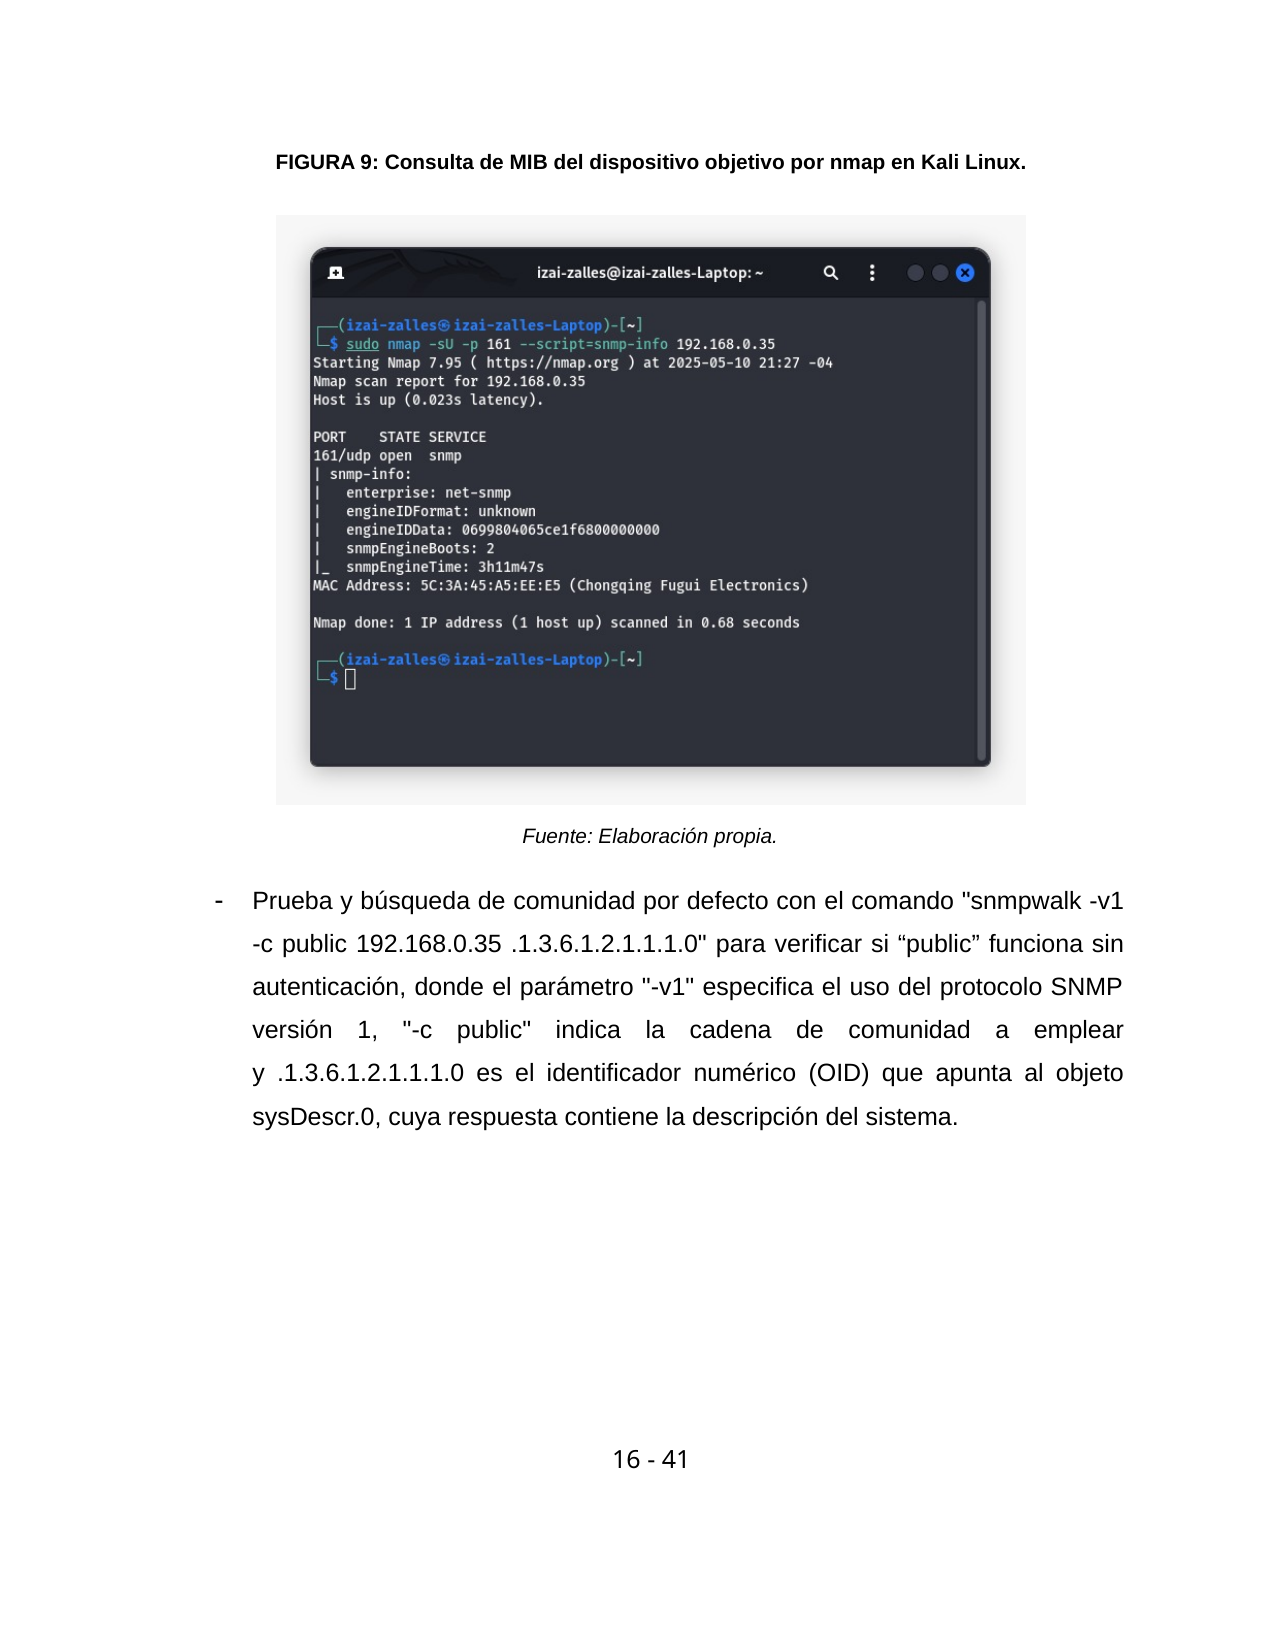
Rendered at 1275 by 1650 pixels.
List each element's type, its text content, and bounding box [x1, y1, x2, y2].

text Fuente: Elaboración propia. [177, 211, 1125, 848]
list Prueba y búsqueda de comunidad por defecto con el comando "snmpwalk -v1 -c public 192.168.0.35 .1.3.6.1.2.1.1.1.0" para verificar si “public” funciona sin autenticación, donde el parámetro "-v1" especifica el uso del protocolo SNMP versión 1, "-c public" indica la cadena de comunidad a emplear y .1.3.6.1.2.1.1.1.0 es el identificador numérico (OID) que apunta al objeto sysDescr.0, cuya respuesta contiene la descripción del sistema. [214, 886, 1125, 1130]
list Consulta de MIB del dispositivo objetivo por nmap en Kali Linux. [177, 150, 1125, 174]
picture [276, 215, 1026, 805]
